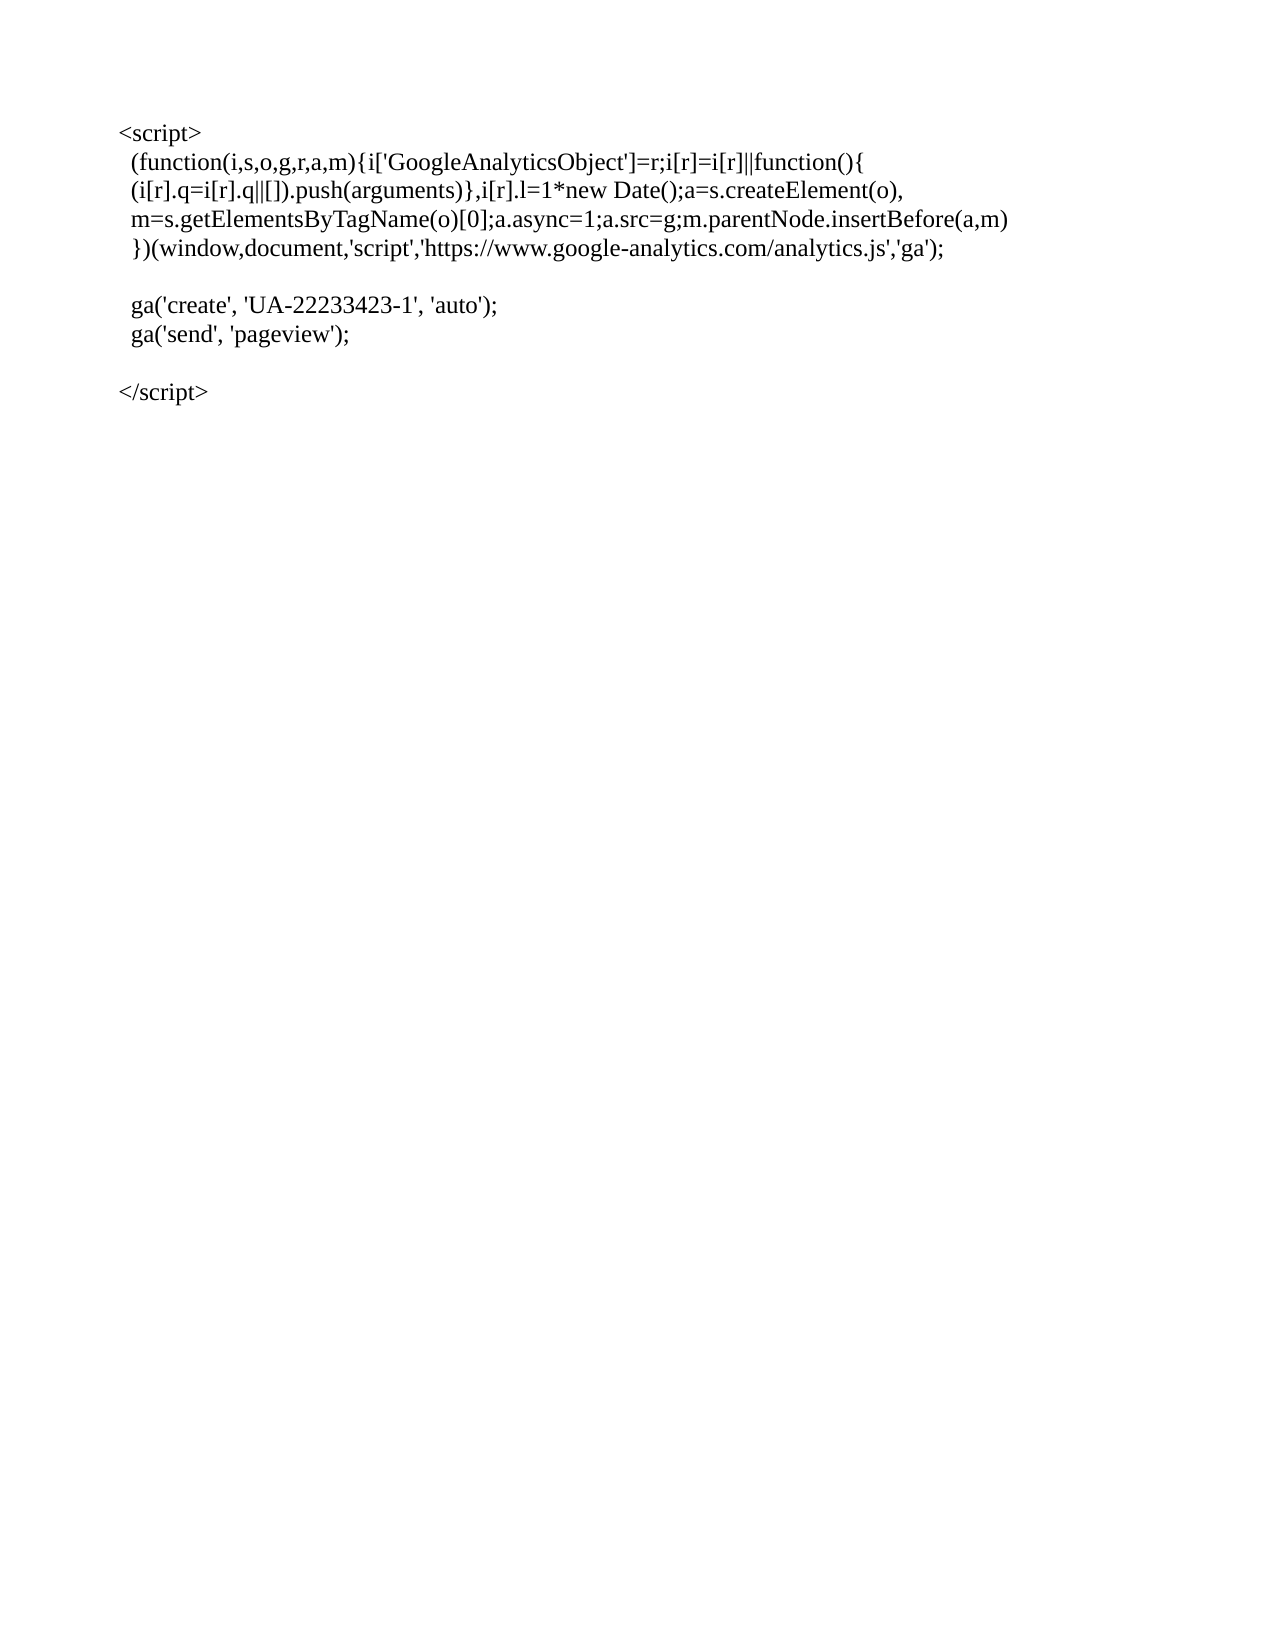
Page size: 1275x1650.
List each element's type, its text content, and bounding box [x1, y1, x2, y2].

text </script> [118, 377, 1157, 406]
text <script> [118, 118, 1157, 147]
text ga('create', 'UA-22233423-1', 'auto'); [118, 291, 1157, 319]
text (function(i,s,o,g,r,a,m){i['GoogleAnalyticsObject']=r;i[r]=i[r]||function(){ [118, 147, 1157, 176]
text ga('send', 'pageview'); [118, 319, 1157, 348]
text (i[r].q=i[r].q||[]).push(arguments)},i[r].l=1*new Date();a=s.createElement(o), [118, 176, 1157, 204]
text })(window,document,'script','https://www.google-analytics.com/analytics.js','ga'); [118, 233, 1157, 262]
text m=s.getElementsByTagName(o)[0];a.async=1;a.src=g;m.parentNode.insertBefore(a,m) [118, 204, 1157, 233]
